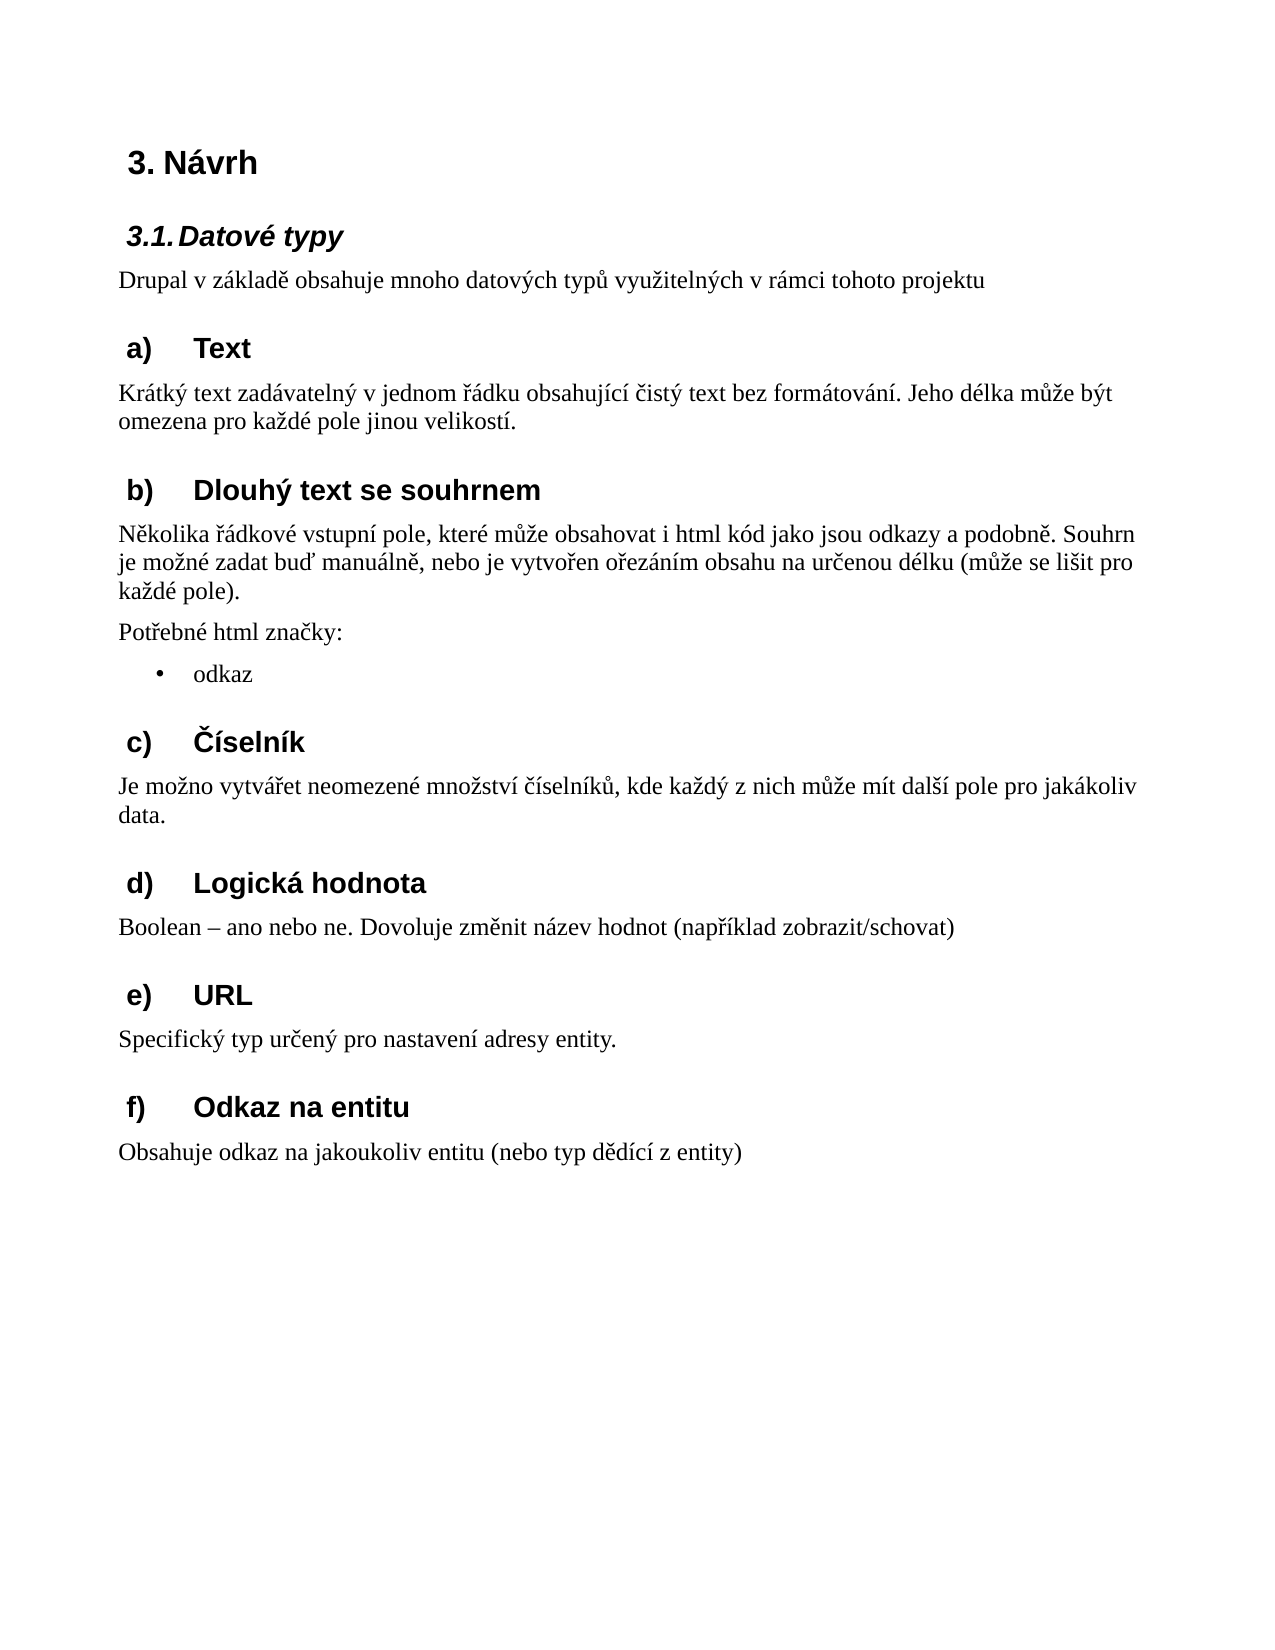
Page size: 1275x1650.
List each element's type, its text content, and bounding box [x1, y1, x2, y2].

text Drupal v základě obsahuje mnoho datových typů využitelných v rámci tohoto projektu [118, 265, 1157, 294]
text Krátký text zadávatelný v jednom řádku obsahující čistý text bez formátování. Jeho délka může být omezena pro každé pole jinou velikostí. [118, 378, 1157, 435]
list odkaz [156, 659, 1157, 687]
text Boolean – ano nebo ne. Dovoluje změnit název hodnot (například zobrazit/schovat) [118, 912, 1157, 941]
text Potřebné html značky: [118, 617, 1157, 646]
text Specifický typ určený pro nastavení adresy entity. [118, 1024, 1157, 1053]
text Několika řádkové vstupní pole, které může obsahovat i html kód jako jsou odkazy a podobně. Souhrn je možné zadat buď manuálně, nebo je vytvořen ořezáním obsahu na určenou délku (může se lišit pro každé pole). [118, 519, 1157, 605]
subtitle Dlouhý text se souhrnem [118, 473, 1157, 506]
subtitle Text [118, 332, 1157, 365]
subtitle Datové typy [118, 219, 1157, 253]
subtitle Logická hodnota [118, 866, 1157, 899]
subtitle Odkaz na entitu [118, 1091, 1157, 1124]
text Je možno vytvářet neomezené množství číselníků, kde každý z nich může mít další pole pro jakákoliv data. [118, 771, 1157, 828]
text Obsahuje odkaz na jakoukoliv entitu (nebo typ dědící z entity) [118, 1137, 1157, 1165]
subtitle Číselník [118, 725, 1157, 758]
subtitle URL [118, 978, 1157, 1012]
subtitle Návrh [118, 143, 1157, 182]
